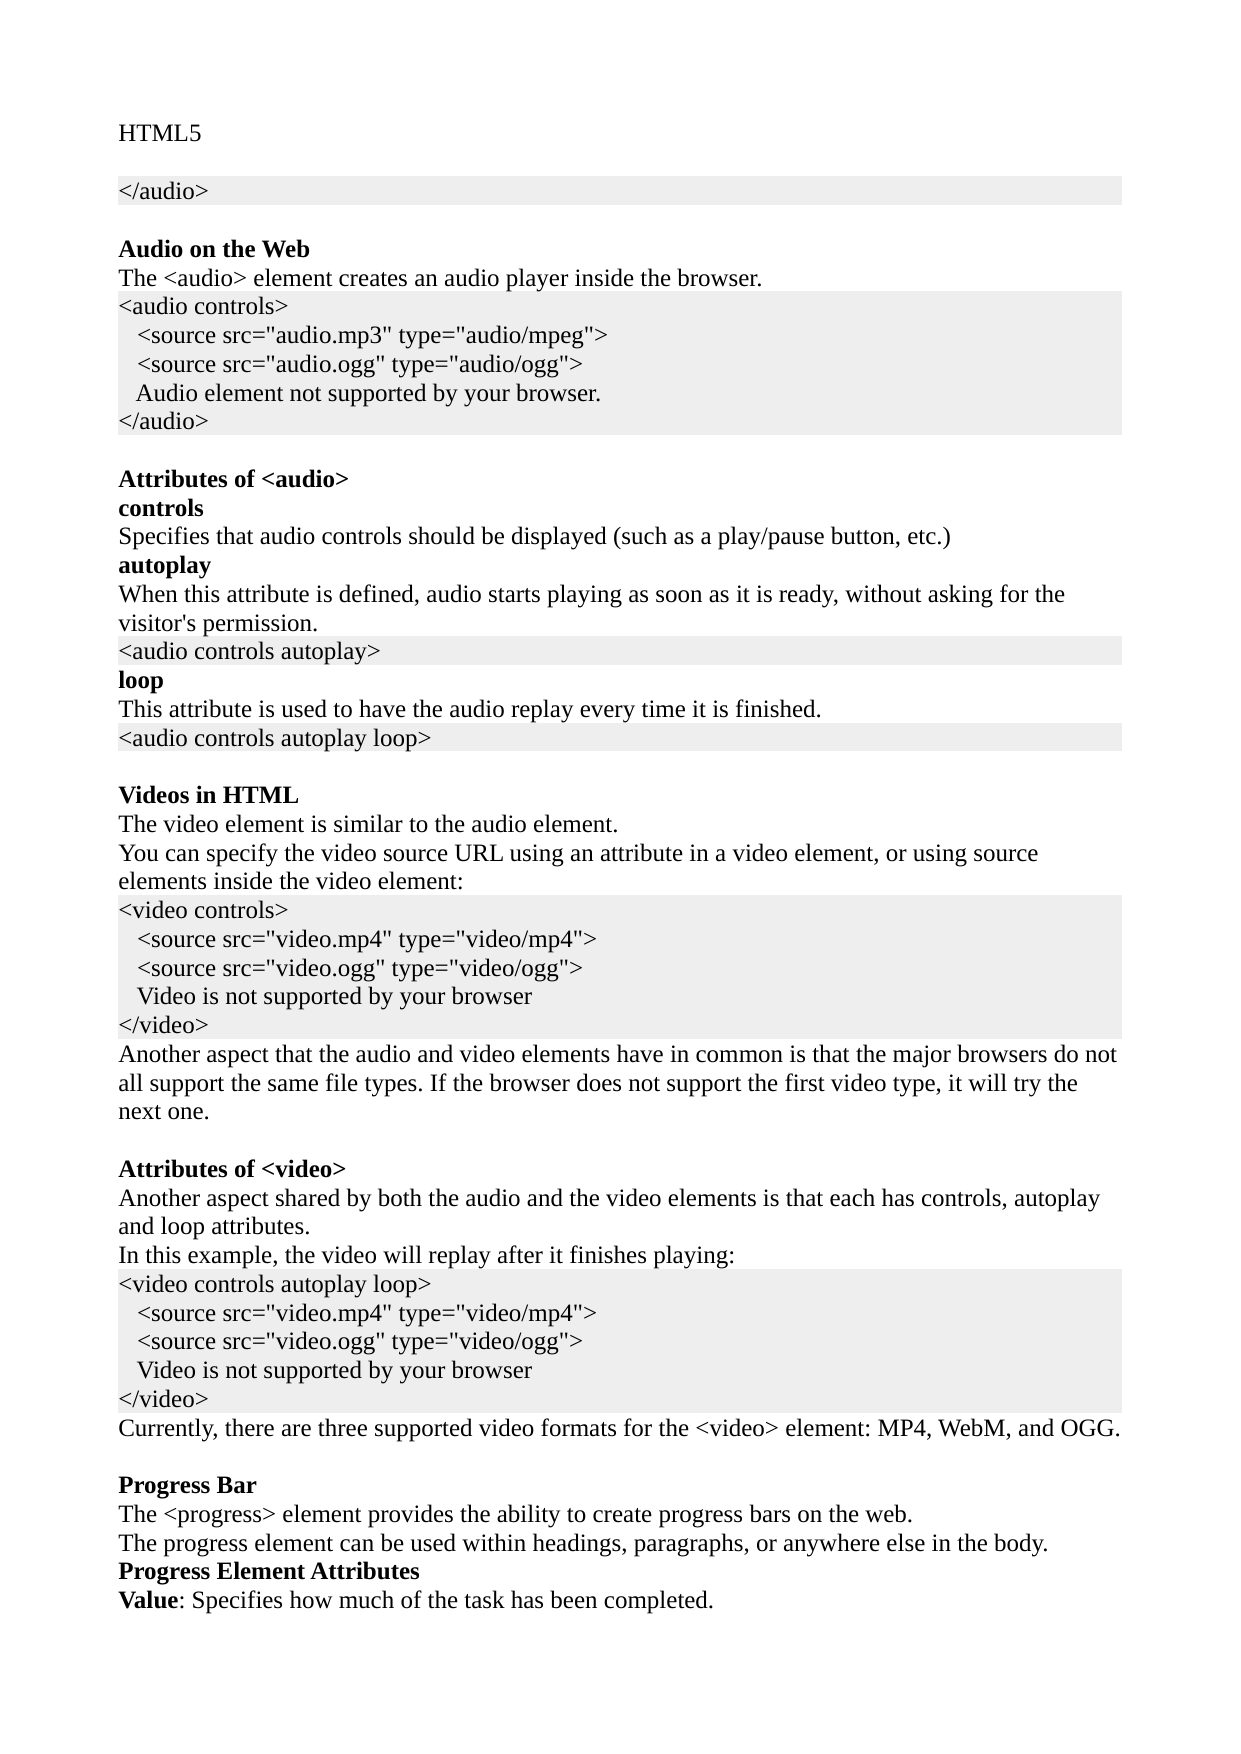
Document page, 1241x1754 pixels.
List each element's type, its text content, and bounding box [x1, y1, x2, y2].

text Specifies that audio controls should be displayed (such as a play/pause button, etc.) [118, 521, 1122, 550]
text When this attribute is defined, audio starts playing as soon as it is ready, without asking for the visitor's permission. [118, 579, 1122, 636]
text <source src="video.mp4" type="video/mp4"> [118, 1298, 1122, 1326]
text Attributes of <audio> [118, 464, 1122, 493]
text </video> [118, 1384, 1122, 1413]
text The <progress> element provides the ability to create progress bars on the web. [118, 1499, 1122, 1528]
text <video controls> [118, 895, 1122, 924]
text The progress element can be used within headings, paragraphs, or anywhere else in the body. [118, 1528, 1122, 1556]
text Value: Specifies how much of the task has been completed. [118, 1585, 1122, 1614]
text Attributes of <video> [118, 1154, 1122, 1183]
text loop [118, 665, 1122, 694]
text The video element is similar to the audio element. [118, 809, 1122, 838]
text Progress Bar [118, 1470, 1122, 1499]
text Videos in HTML [118, 780, 1122, 809]
text <video controls autoplay loop> [118, 1269, 1122, 1298]
text <source src="video.ogg" type="video/ogg"> [118, 953, 1122, 981]
text autoplay [118, 550, 1122, 579]
text <audio controls autoplay loop> [118, 723, 1122, 751]
text <source src="audio.mp3" type="audio/mpeg"> [118, 320, 1122, 349]
text <audio controls> [118, 291, 1122, 320]
text Currently, there are three supported video formats for the <video> element: MP4, WebM, and OGG. [118, 1413, 1122, 1441]
text <source src="video.mp4" type="video/mp4"> [118, 924, 1122, 953]
text </audio> [118, 406, 1122, 435]
text This attribute is used to have the audio replay every time it is finished. [118, 694, 1122, 723]
text Video is not supported by your browser [118, 981, 1122, 1010]
text <source src="audio.ogg" type="audio/ogg"> [118, 349, 1122, 378]
text </video> [118, 1010, 1122, 1039]
text <audio controls autoplay> [118, 636, 1122, 665]
text Another aspect that the audio and video elements have in common is that the major browsers do not all support the same file types. If the browser does not support the first video type, it will try the next one. [118, 1039, 1122, 1125]
text Video is not supported by your browser [118, 1355, 1122, 1384]
text Progress Element Attributes [118, 1556, 1122, 1585]
text You can specify the video source URL using an attribute in a video element, or using source elements inside the video element: [118, 838, 1122, 895]
text Audio element not supported by your browser. [118, 378, 1122, 406]
text Audio on the Web [118, 234, 1122, 263]
text </audio> [118, 176, 1122, 205]
text <source src="video.ogg" type="video/ogg"> [118, 1326, 1122, 1355]
text In this example, the video will replay after it finishes playing: [118, 1240, 1122, 1269]
text The <audio> element creates an audio player inside the browser. [118, 263, 1122, 291]
text controls [118, 493, 1122, 521]
text Another aspect shared by both the audio and the video elements is that each has controls, autoplay and loop attributes. [118, 1183, 1122, 1240]
